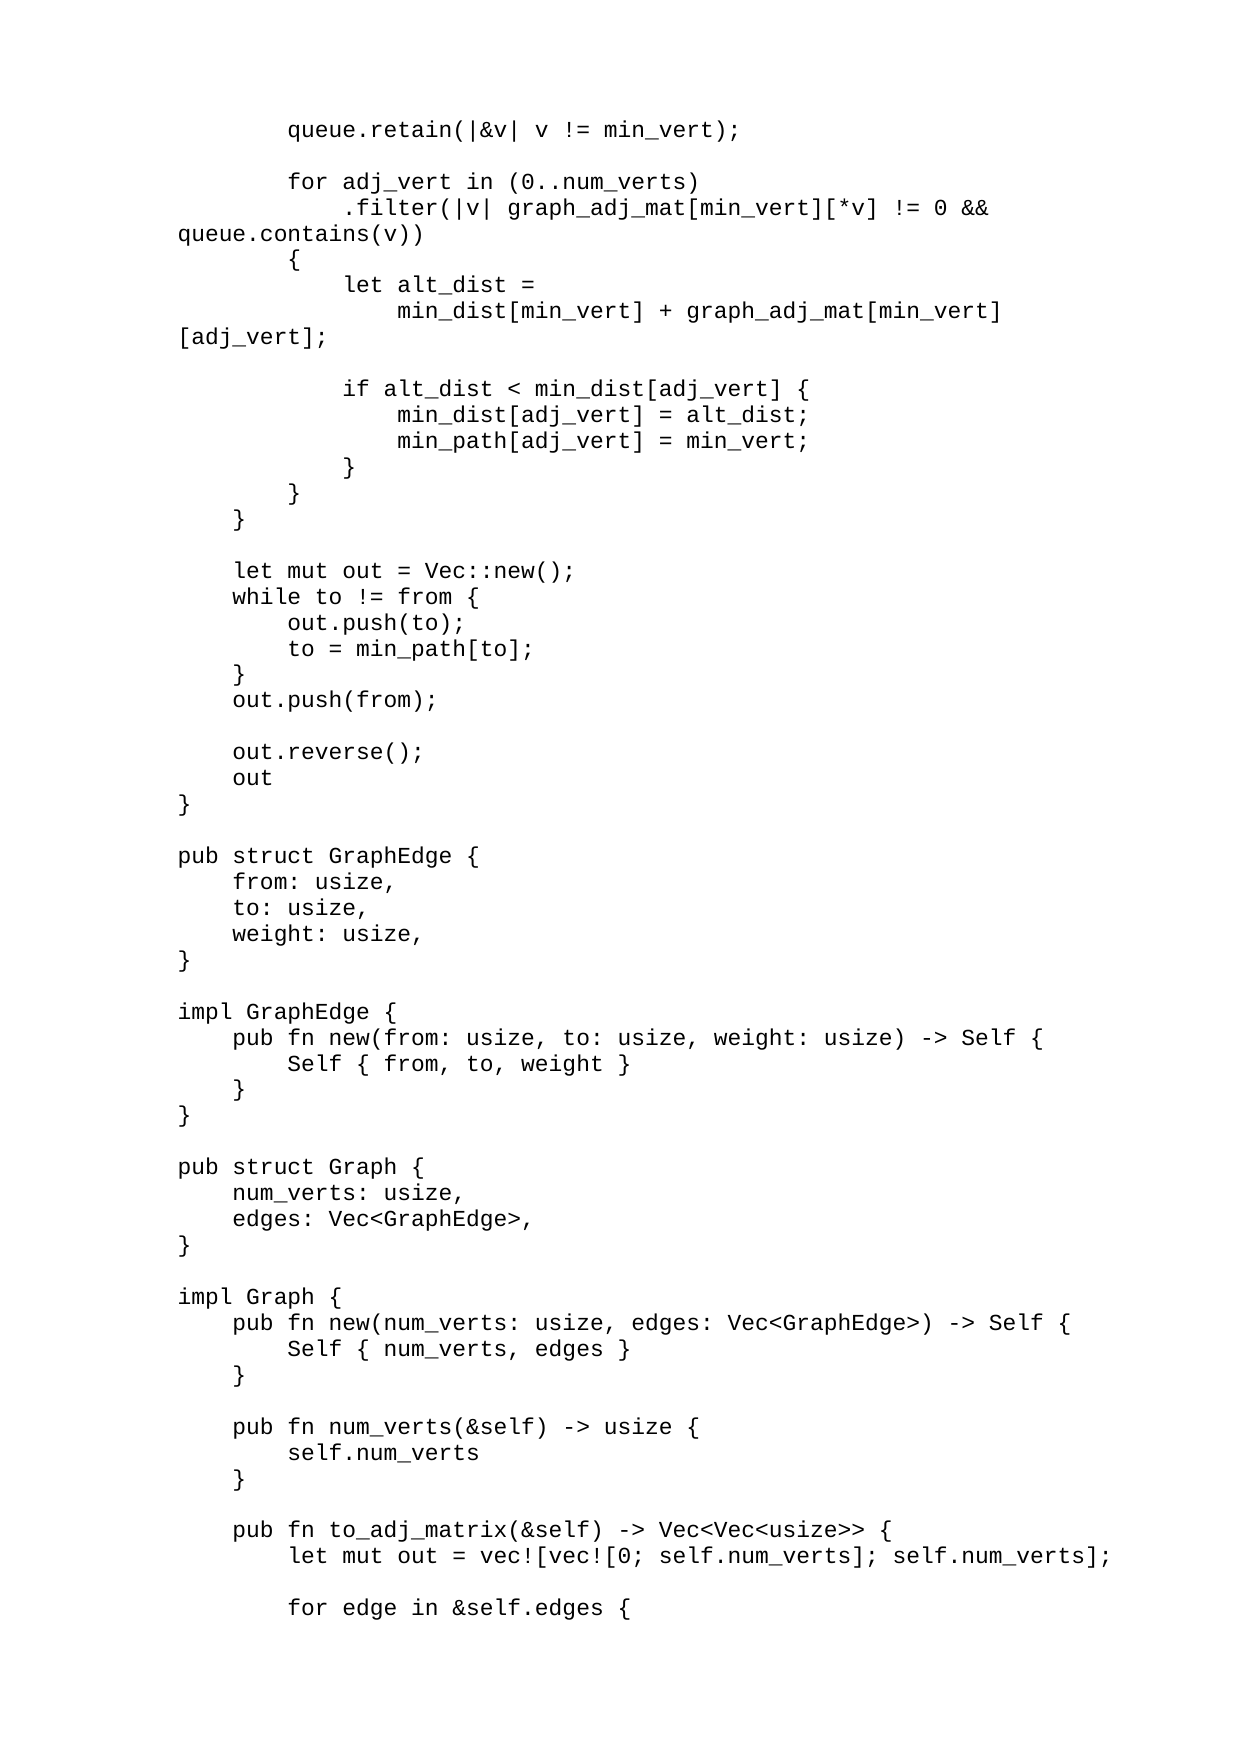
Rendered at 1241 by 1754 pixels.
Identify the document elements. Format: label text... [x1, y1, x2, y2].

text queue.retain(|&v| v != min_vert); [177, 118, 1152, 144]
text } [177, 1104, 1152, 1130]
text if alt_dist < min_dist[adj_vert] { [177, 377, 1152, 403]
text min_dist[min_vert] + graph_adj_mat[min_vert][adj_vert]; [177, 300, 1152, 352]
text pub fn to_adj_matrix(&self) -> Vec<Vec<usize>> { [177, 1519, 1152, 1545]
text } [177, 792, 1152, 818]
text pub fn num_verts(&self) -> usize { [177, 1415, 1152, 1441]
text for adj_vert in (0..num_verts) [177, 170, 1152, 196]
text to: usize, [177, 896, 1152, 922]
text impl Graph { [177, 1285, 1152, 1311]
text out.push(to); [177, 611, 1152, 637]
text weight: usize, [177, 922, 1152, 948]
text } [177, 455, 1152, 481]
text .filter(|v| graph_adj_mat[min_vert][*v] != 0 && queue.contains(v)) [177, 196, 1152, 248]
text num_verts: usize, [177, 1182, 1152, 1207]
text self.num_verts [177, 1441, 1152, 1467]
text } [177, 1363, 1152, 1389]
text from: usize, [177, 870, 1152, 896]
text let alt_dist = [177, 274, 1152, 300]
text pub struct Graph { [177, 1156, 1152, 1182]
text out [177, 767, 1152, 792]
text min_dist[adj_vert] = alt_dist; [177, 403, 1152, 429]
text let mut out = vec![vec![0; self.num_verts]; self.num_verts]; [177, 1545, 1152, 1571]
text impl GraphEdge { [177, 1000, 1152, 1026]
text Self { num_verts, edges } [177, 1337, 1152, 1363]
text for edge in &self.edges { [177, 1597, 1152, 1622]
text to = min_path[to]; [177, 637, 1152, 663]
text Self { from, to, weight } [177, 1052, 1152, 1078]
text let mut out = Vec::new(); [177, 559, 1152, 585]
text } [177, 1467, 1152, 1493]
text edges: Vec<GraphEdge>, [177, 1207, 1152, 1233]
text min_path[adj_vert] = min_vert; [177, 429, 1152, 455]
text } [177, 948, 1152, 974]
text } [177, 481, 1152, 507]
text } [177, 663, 1152, 689]
text while to != from { [177, 585, 1152, 611]
text pub fn new(num_verts: usize, edges: Vec<GraphEdge>) -> Self { [177, 1311, 1152, 1337]
text } [177, 1233, 1152, 1259]
text } [177, 507, 1152, 533]
text pub struct GraphEdge { [177, 844, 1152, 870]
text } [177, 1078, 1152, 1104]
text out.reverse(); [177, 741, 1152, 767]
text { [177, 248, 1152, 274]
text pub fn new(from: usize, to: usize, weight: usize) -> Self { [177, 1026, 1152, 1052]
text out.push(from); [177, 689, 1152, 715]
